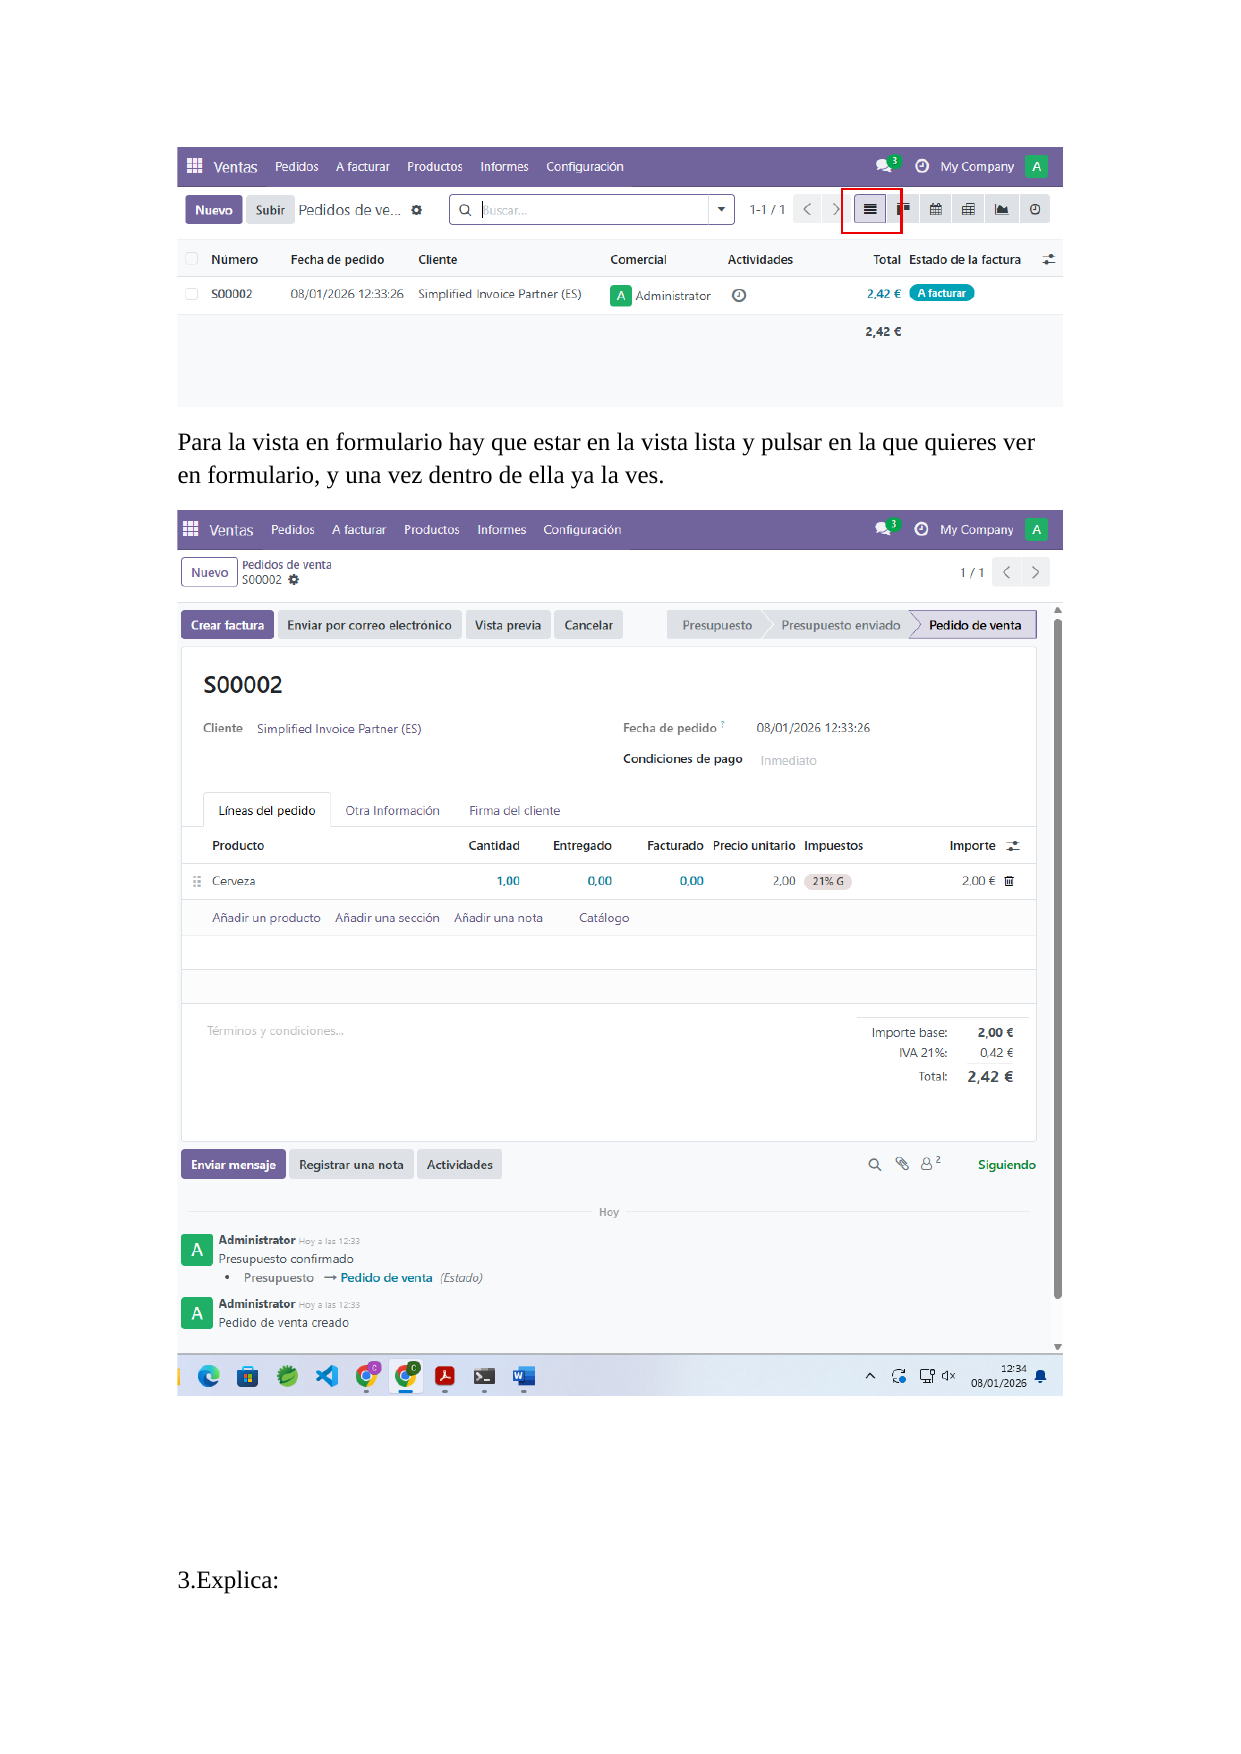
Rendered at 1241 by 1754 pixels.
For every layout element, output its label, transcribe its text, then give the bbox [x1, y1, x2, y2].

text 3.Explica: [177, 1565, 1063, 1594]
text Para la vista en formulario hay que estar en la vista lista y pulsar en la que quieres ver en formulario, y una vez dentro de ella ya la ves. [177, 427, 1063, 489]
